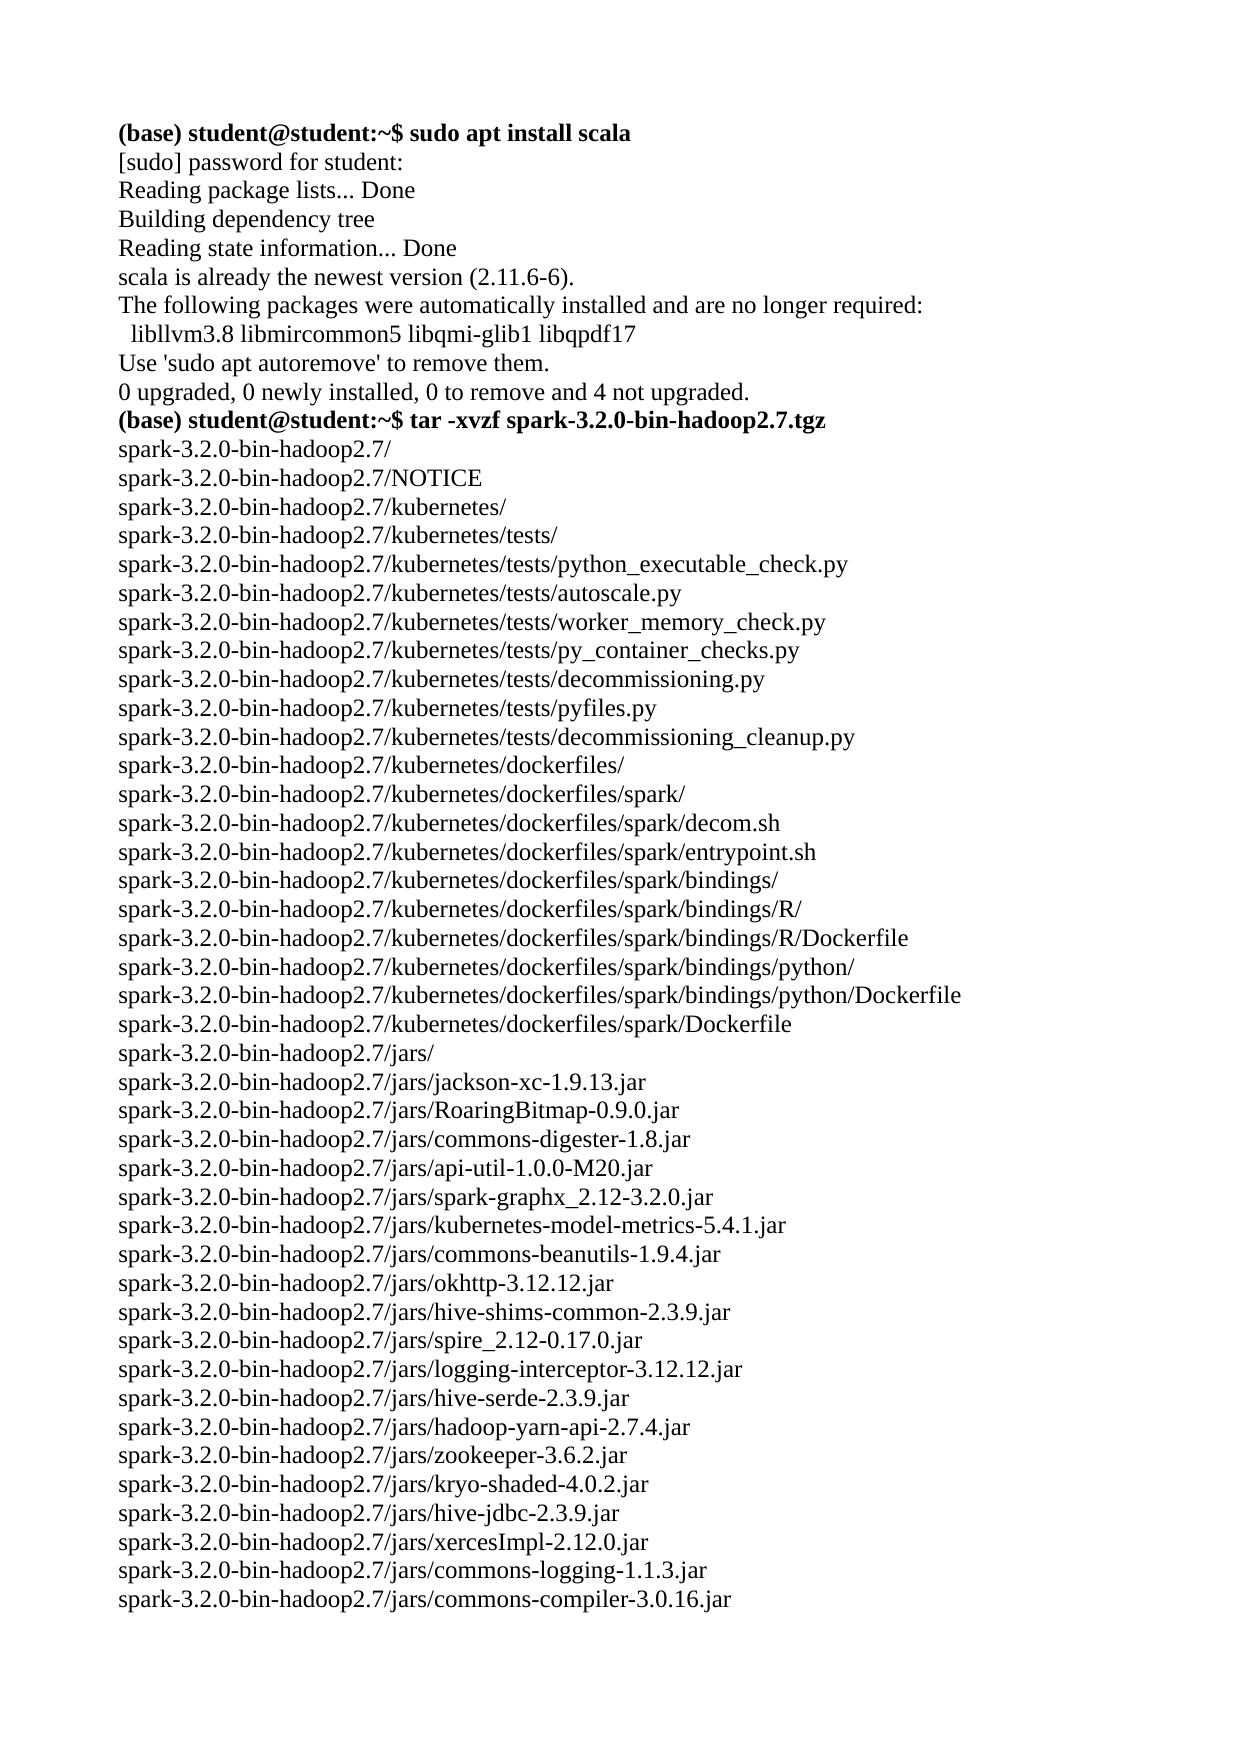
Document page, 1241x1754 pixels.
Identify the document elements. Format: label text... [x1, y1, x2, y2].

text spark-3.2.0-bin-hadoop2.7/jars/logging-interceptor-3.12.12.jar [118, 1354, 1122, 1383]
text spark-3.2.0-bin-hadoop2.7/kubernetes/tests/ [118, 521, 1122, 549]
text spark-3.2.0-bin-hadoop2.7/kubernetes/tests/pyfiles.py [118, 693, 1122, 722]
text (base) student@student:~$ sudo apt install scala [118, 118, 1122, 147]
text spark-3.2.0-bin-hadoop2.7/jars/commons-beanutils-1.9.4.jar [118, 1239, 1122, 1268]
text spark-3.2.0-bin-hadoop2.7/kubernetes/dockerfiles/spark/bindings/python/ [118, 952, 1122, 981]
text spark-3.2.0-bin-hadoop2.7/kubernetes/dockerfiles/spark/ [118, 779, 1122, 808]
text spark-3.2.0-bin-hadoop2.7/jars/jackson-xc-1.9.13.jar [118, 1067, 1122, 1096]
text spark-3.2.0-bin-hadoop2.7/jars/commons-logging-1.1.3.jar [118, 1556, 1122, 1584]
text spark-3.2.0-bin-hadoop2.7/jars/RoaringBitmap-0.9.0.jar [118, 1096, 1122, 1124]
text spark-3.2.0-bin-hadoop2.7/kubernetes/dockerfiles/ [118, 751, 1122, 779]
text spark-3.2.0-bin-hadoop2.7/jars/kubernetes-model-metrics-5.4.1.jar [118, 1211, 1122, 1239]
text spark-3.2.0-bin-hadoop2.7/kubernetes/dockerfiles/spark/Dockerfile [118, 1009, 1122, 1038]
text spark-3.2.0-bin-hadoop2.7/jars/hive-serde-2.3.9.jar [118, 1383, 1122, 1412]
text spark-3.2.0-bin-hadoop2.7/jars/commons-digester-1.8.jar [118, 1124, 1122, 1153]
text (base) student@student:~$ tar -xvzf spark-3.2.0-bin-hadoop2.7.tgz [118, 406, 1122, 434]
text spark-3.2.0-bin-hadoop2.7/jars/xercesImpl-2.12.0.jar [118, 1527, 1122, 1556]
text spark-3.2.0-bin-hadoop2.7/NOTICE [118, 463, 1122, 492]
text spark-3.2.0-bin-hadoop2.7/jars/okhttp-3.12.12.jar [118, 1268, 1122, 1297]
text spark-3.2.0-bin-hadoop2.7/jars/api-util-1.0.0-M20.jar [118, 1153, 1122, 1182]
text 0 upgraded, 0 newly installed, 0 to remove and 4 not upgraded. [118, 377, 1122, 406]
text spark-3.2.0-bin-hadoop2.7/kubernetes/dockerfiles/spark/bindings/R/ [118, 894, 1122, 923]
text spark-3.2.0-bin-hadoop2.7/kubernetes/tests/py_container_checks.py [118, 636, 1122, 664]
text spark-3.2.0-bin-hadoop2.7/jars/commons-compiler-3.0.16.jar [118, 1584, 1122, 1613]
text spark-3.2.0-bin-hadoop2.7/jars/kryo-shaded-4.0.2.jar [118, 1469, 1122, 1498]
text spark-3.2.0-bin-hadoop2.7/jars/hive-jdbc-2.3.9.jar [118, 1498, 1122, 1527]
text spark-3.2.0-bin-hadoop2.7/ [118, 434, 1122, 463]
text spark-3.2.0-bin-hadoop2.7/jars/hive-shims-common-2.3.9.jar [118, 1297, 1122, 1326]
text spark-3.2.0-bin-hadoop2.7/kubernetes/dockerfiles/spark/bindings/ [118, 866, 1122, 894]
text spark-3.2.0-bin-hadoop2.7/kubernetes/dockerfiles/spark/bindings/python/Dockerfile [118, 981, 1122, 1009]
text libllvm3.8 libmircommon5 libqmi-glib1 libqpdf17 [118, 319, 1122, 348]
text spark-3.2.0-bin-hadoop2.7/jars/ [118, 1038, 1122, 1067]
text Reading state information... Done [118, 233, 1122, 262]
text spark-3.2.0-bin-hadoop2.7/jars/hadoop-yarn-api-2.7.4.jar [118, 1412, 1122, 1441]
text spark-3.2.0-bin-hadoop2.7/kubernetes/dockerfiles/spark/entrypoint.sh [118, 837, 1122, 866]
text spark-3.2.0-bin-hadoop2.7/jars/spire_2.12-0.17.0.jar [118, 1326, 1122, 1354]
text spark-3.2.0-bin-hadoop2.7/jars/zookeeper-3.6.2.jar [118, 1441, 1122, 1469]
text spark-3.2.0-bin-hadoop2.7/jars/spark-graphx_2.12-3.2.0.jar [118, 1182, 1122, 1211]
text [sudo] password for student: [118, 147, 1122, 176]
text spark-3.2.0-bin-hadoop2.7/kubernetes/tests/decommissioning.py [118, 664, 1122, 693]
text spark-3.2.0-bin-hadoop2.7/kubernetes/tests/decommissioning_cleanup.py [118, 722, 1122, 751]
text scala is already the newest version (2.11.6-6). [118, 262, 1122, 291]
text spark-3.2.0-bin-hadoop2.7/kubernetes/dockerfiles/spark/decom.sh [118, 808, 1122, 837]
text spark-3.2.0-bin-hadoop2.7/kubernetes/tests/autoscale.py [118, 578, 1122, 607]
text spark-3.2.0-bin-hadoop2.7/kubernetes/ [118, 492, 1122, 521]
text spark-3.2.0-bin-hadoop2.7/kubernetes/tests/worker_memory_check.py [118, 607, 1122, 636]
text Use 'sudo apt autoremove' to remove them. [118, 348, 1122, 377]
text The following packages were automatically installed and are no longer required: [118, 291, 1122, 319]
text spark-3.2.0-bin-hadoop2.7/kubernetes/dockerfiles/spark/bindings/R/Dockerfile [118, 923, 1122, 952]
text spark-3.2.0-bin-hadoop2.7/kubernetes/tests/python_executable_check.py [118, 549, 1122, 578]
text Reading package lists... Done [118, 176, 1122, 204]
text Building dependency tree [118, 204, 1122, 233]
